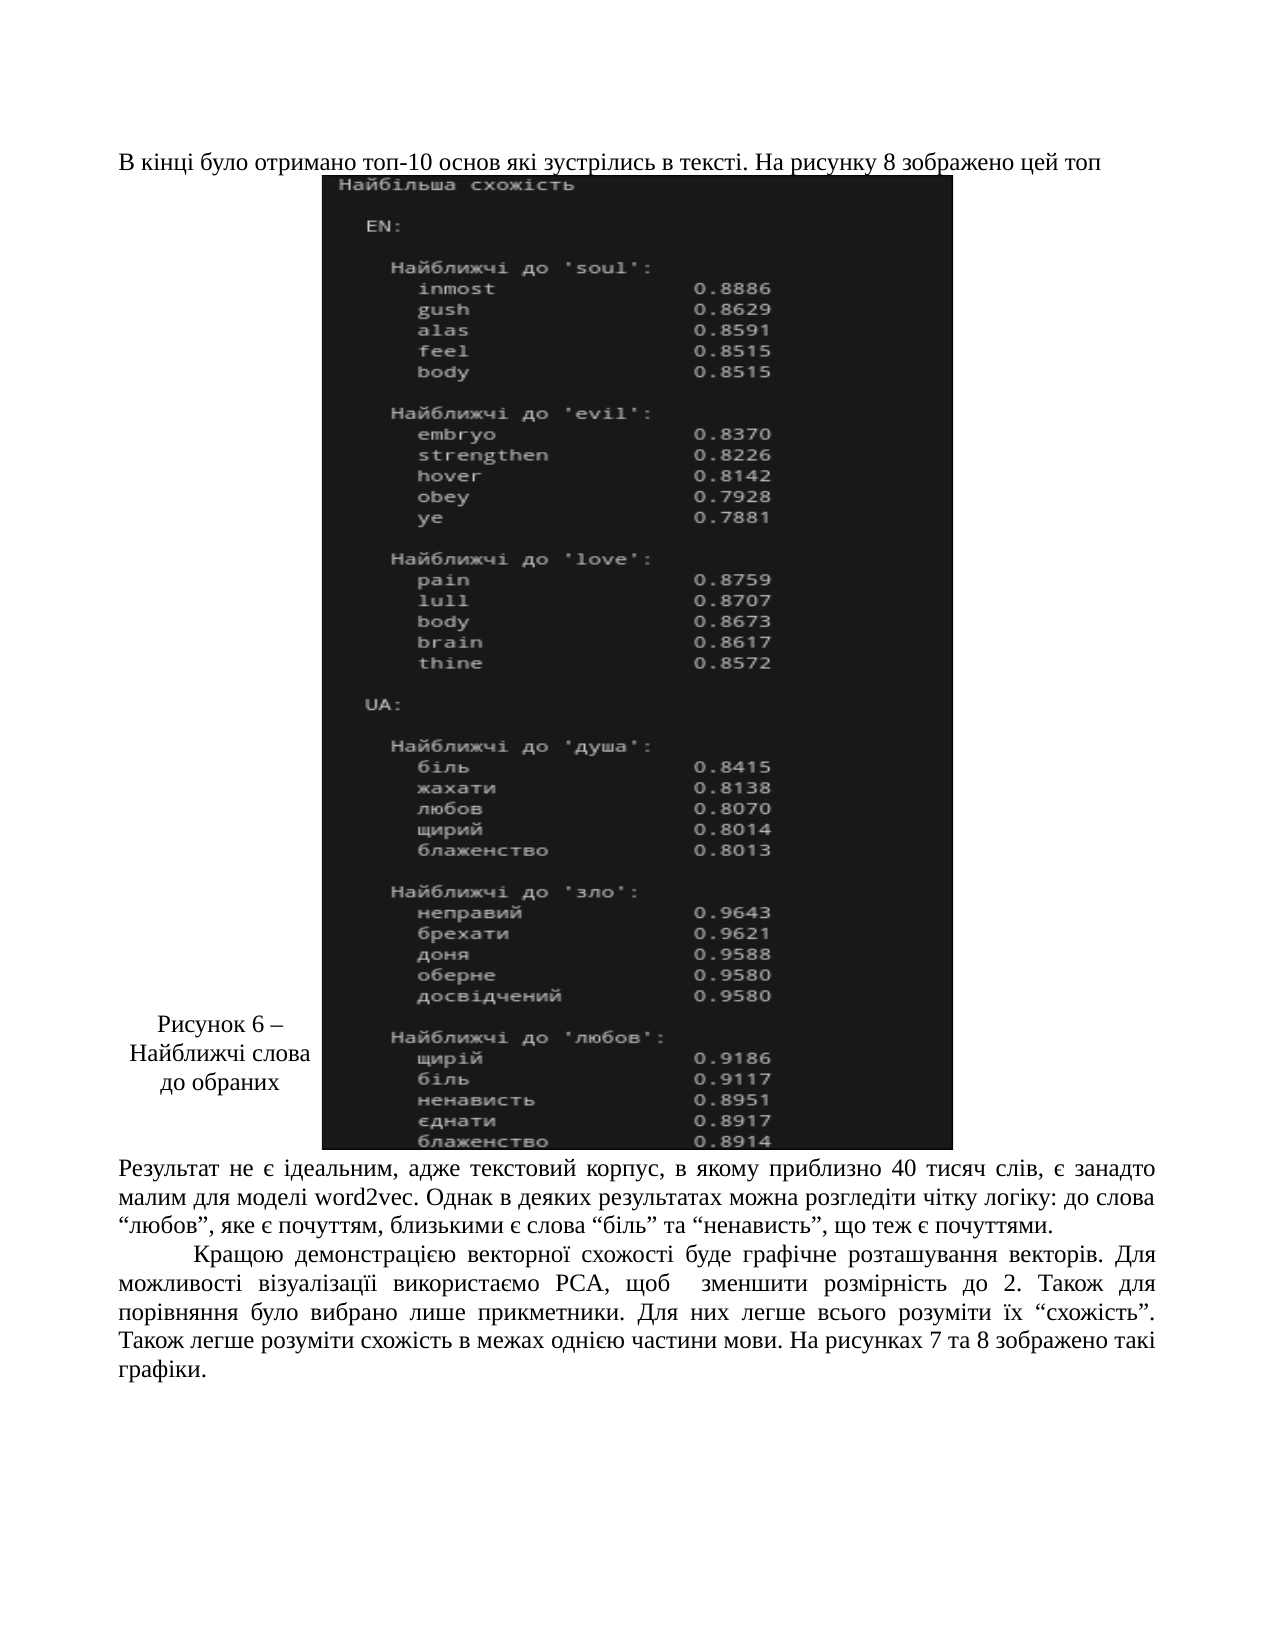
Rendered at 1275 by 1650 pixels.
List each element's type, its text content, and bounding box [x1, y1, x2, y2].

picture [321, 175, 954, 1150]
text Кращою демонстрацією векторної схожості буде графічне розташування векторів. Для можливості візуалізацїі використаємо PCA, щоб зменшити розмірність до 2. Також для порівняння було вибрано лише прикметники. Для них легше всього розуміти їх “схожість”. Також легше розуміти схожість в межах однією частини мови. На рисунках 7 та 8 зображено такі графіки. [118, 1239, 1157, 1383]
text Рисунок 6 – Найближчі слова до обраних [118, 1009, 321, 1096]
text В кінці було отримано топ-10 основ які зустрілись в тексті. На рисунку 8 зображено цей топ [118, 147, 1157, 176]
text Результат не є ідеальним, адже текстовий корпус, в якому приблизно 40 тисяч слів, є занадто малим для моделі word2vec. Однак в деяких результатах можна розгледіти чітку логіку: до слова “любов”, яке є почуттям, близькими є слова “біль” та “ненависть”, що теж є почуттями. [118, 1153, 1157, 1239]
text [954, 1009, 1157, 1096]
